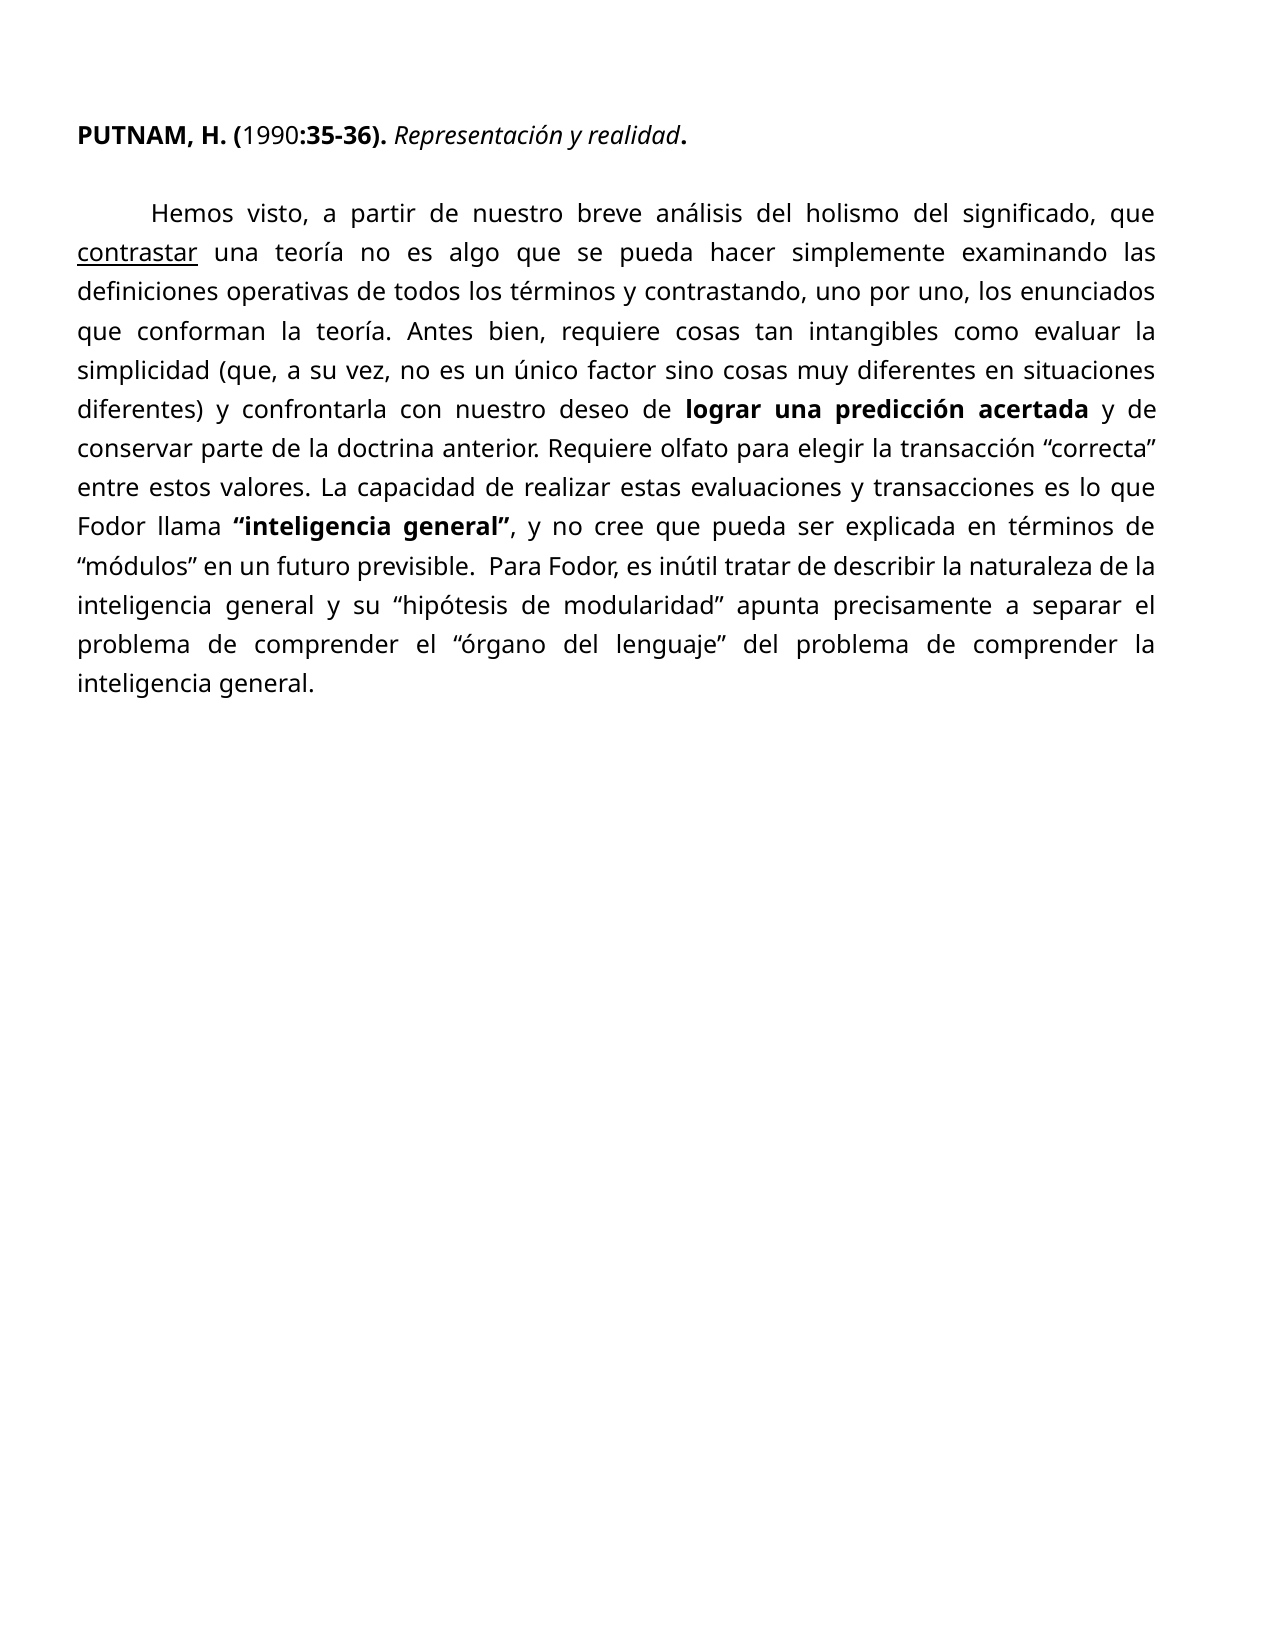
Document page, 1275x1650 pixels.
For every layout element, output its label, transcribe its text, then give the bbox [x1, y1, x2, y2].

text Hemos visto, a partir de nuestro breve análisis del holismo del significado, que contrastar una teoría no es algo que se pueda hacer simplemente examinando las definiciones operativas de todos los términos y contrastando, uno por uno, los enunciados que conforman la teoría. Antes bien, requiere cosas tan intangibles como evaluar la simplicidad (que, a su vez, no es un único factor sino cosas muy diferentes en situaciones diferentes) y confrontarla con nuestro deseo de lograr una predicción acertada y de conservar parte de la doctrina anterior. Requiere olfato para elegir la transacción “correcta” entre estos valores. La capacidad de realizar estas evaluaciones y transacciones es lo que Fodor llama “inteligencia general”, y no cree que pueda ser explicada en términos de “módulos” en un futuro previsible. Para Fodor, es inútil tratar de describir la naturaleza de la inteligencia general y su “hipótesis de modularidad” apunta precisamente a separar el problema de comprender el “órgano del lenguaje” del problema de comprender la inteligencia general. [77, 196, 1157, 700]
text PUTNAM, H. (1990:35-36). Representación y realidad. [77, 117, 1157, 151]
